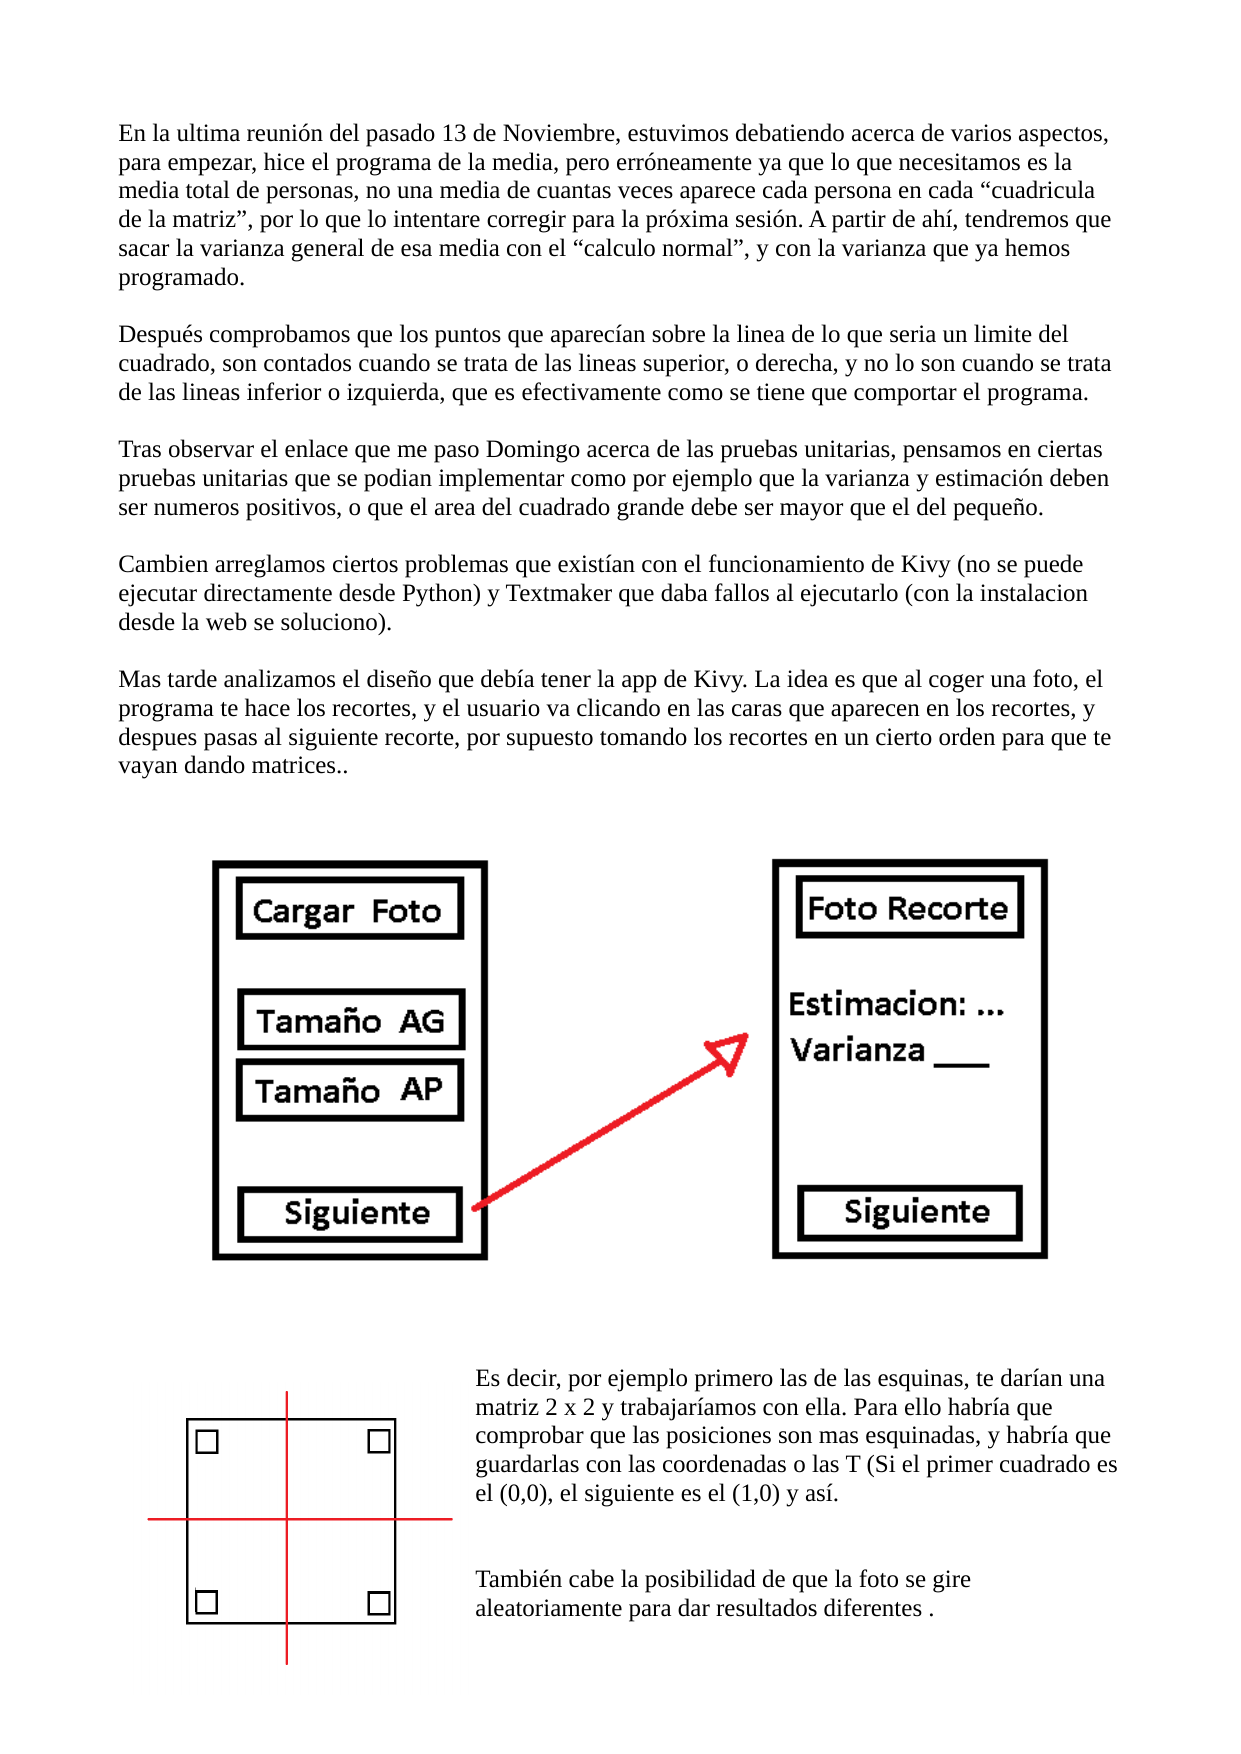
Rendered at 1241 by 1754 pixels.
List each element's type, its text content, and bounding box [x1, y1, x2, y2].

text Tras observar el enlace que me paso Domingo acerca de las pruebas unitarias, pensamos en ciertas pruebas unitarias que se podian implementar como por ejemplo que la varianza y estimación deben ser numeros positivos, o que el area del cuadrado grande debe ser mayor que el del pequeño. [118, 434, 1122, 521]
text Después comprobamos que los puntos que aparecían sobre la linea de lo que seria un limite del cuadrado, son contados cuando se trata de las lineas superior, o derecha, y no lo son cuando se trata de las lineas inferior o izquierda, que es efectivamente como se tiene que comportar el programa. [118, 319, 1122, 406]
text Cambien arreglamos ciertos problemas que existían con el funcionamiento de Kivy (no se puede ejecutar directamente desde Python) y Textmaker que daba fallos al ejecutarlo (con la instalacion desde la web se soluciono). [118, 549, 1122, 636]
text También cabe la posibilidad de que la foto se gire aleatoriamente para dar resultados diferentes . [476, 1564, 1122, 1622]
text Mas tarde analizamos el diseño que debía tener la app de Kivy. La idea es que al coger una foto, el programa te hace los recortes, y el usuario va clicando en las caras que aparecen en los recortes, y despues pasas al siguiente recorte, por supuesto tomando los recortes en un cierto orden para que te vayan dando matrices.. [118, 664, 1122, 779]
text Es decir, por ejemplo primero las de las esquinas, te darían una matriz 2 x 2 y trabajaríamos con ella. Para ello habría que comprobar que las posiciones son mas esquinadas, y habría que guardarlas con las coordenadas o las T (Si el primer cuadrado es el (0,0), el siguiente es el (1,0) y así. [118, 1363, 1122, 1507]
text En la ultima reunión del pasado 13 de Noviembre, estuvimos debatiendo acerca de varios aspectos, para empezar, hice el programa de la media, pero erróneamente ya que lo que necesitamos es la media total de personas, no una media de cuantas veces aparece cada persona en cada “cuadricula de la matriz”, por lo que lo intentare corregir para la próxima sesión. A partir de ahí, tendremos que sacar la varianza general de esa media con el “calculo normal”, y con la varianza que ya hemos programado. [118, 118, 1122, 291]
